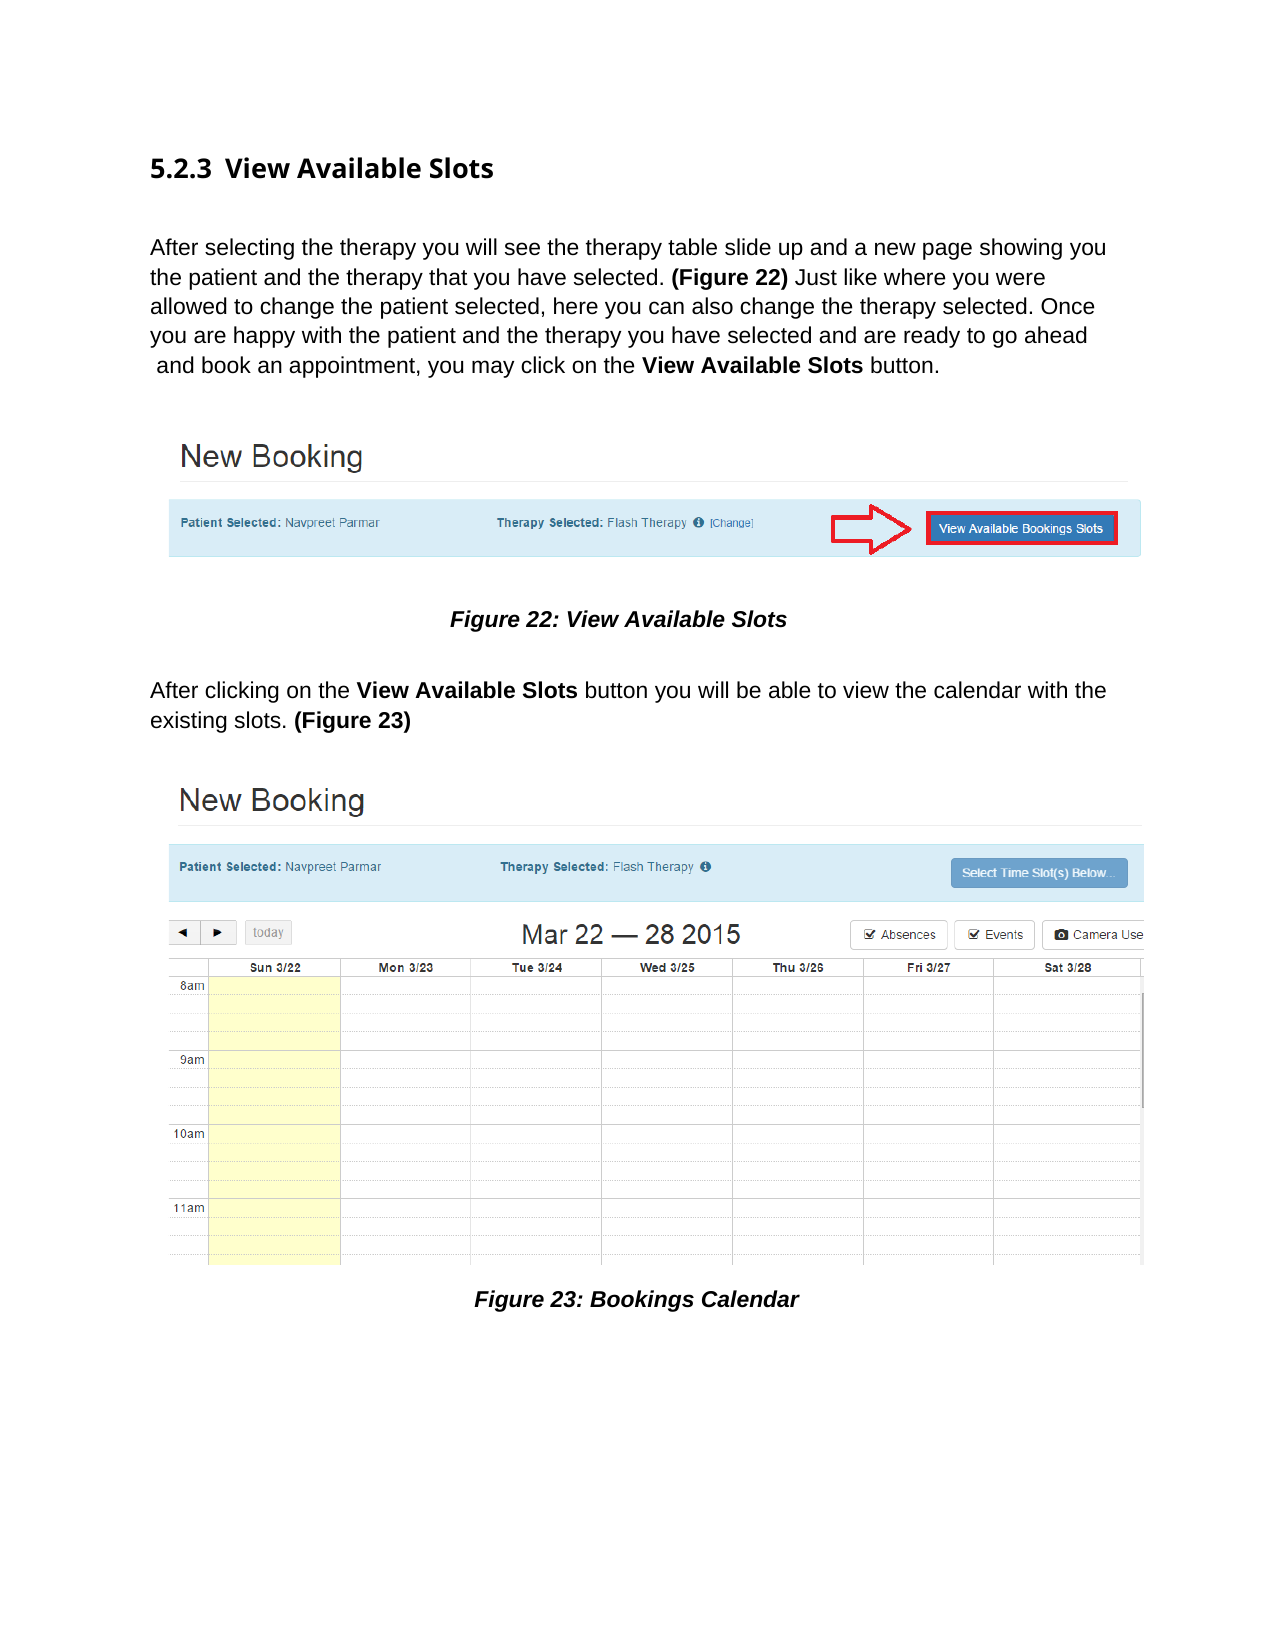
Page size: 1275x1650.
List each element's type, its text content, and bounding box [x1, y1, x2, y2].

subtitle 5.2.3 View Available Slots [150, 150, 1125, 187]
text and book an appointment, you may click on the View Available Slots button. [150, 352, 1125, 378]
picture [168, 785, 1144, 1265]
text After selecting the therapy you will see the therapy table slide up and a new page showing you the patient and the therapy that you have selected. (Figure 22) Just like where you were allowed to change the patient selected, here you can also change the therapy selected. Once you are happy with the patient and the therapy you have selected and are ready to go ahead [150, 235, 1125, 348]
text Figure 23: Bookings Calendar [150, 766, 1125, 1312]
picture [168, 429, 1144, 584]
text Figure 22: View Available Slots [150, 606, 1125, 632]
text After clicking on the View Available Slots button you will be able to view the calendar with the existing slots. (Figure 23) [150, 678, 1125, 733]
